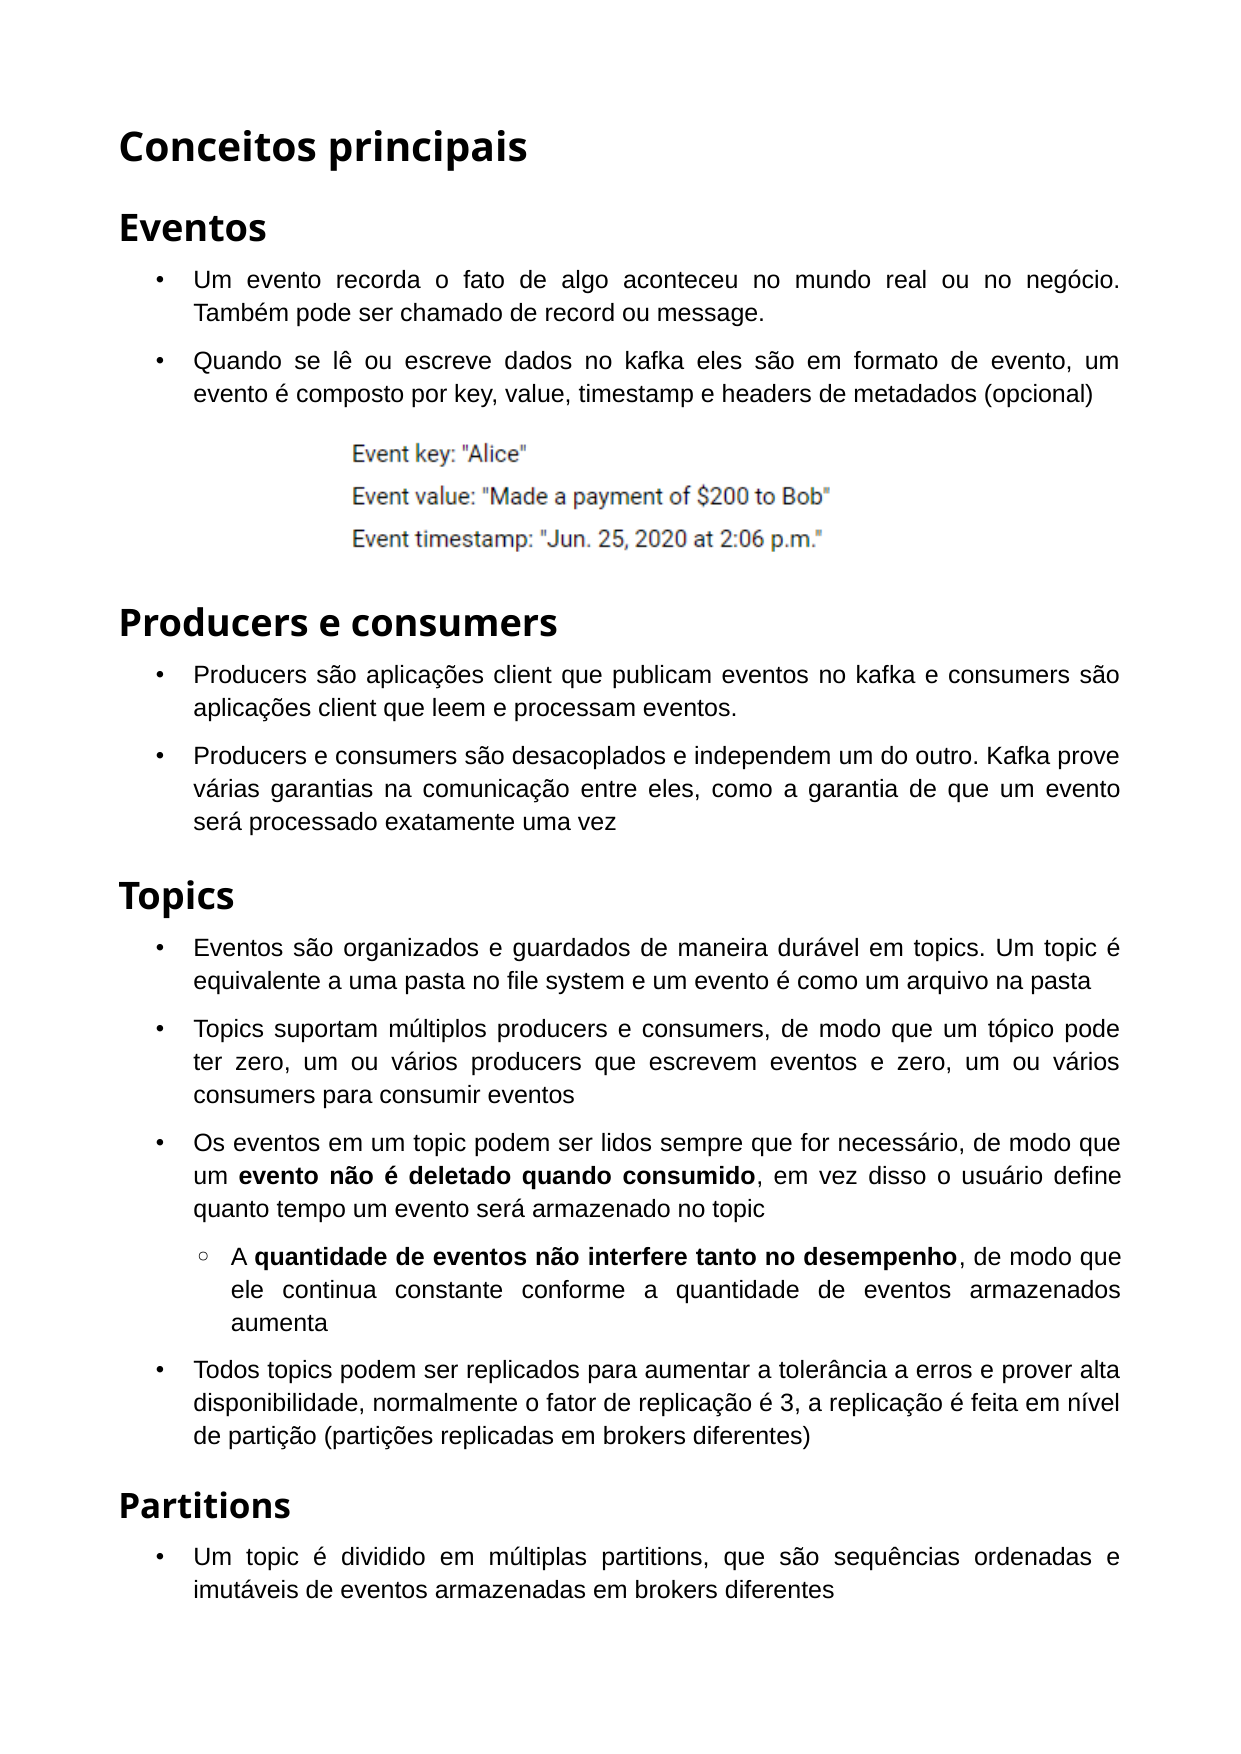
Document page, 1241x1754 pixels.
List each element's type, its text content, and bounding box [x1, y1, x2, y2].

list Topics suportam múltiplos producers e consumers, de modo que um tópico pode ter zero, um ou vários producers que escrevem eventos e zero, um ou vários consumers para consumir eventos [156, 1014, 1122, 1109]
list A quantidade de eventos não interfere tanto no desempenho, de modo que ele continua constante conforme a quantidade de eventos armazenados aumenta [193, 1241, 1122, 1336]
list Producers são aplicações client que publicam eventos no kafka e consumers são aplicações client que leem e processam eventos. [156, 660, 1122, 722]
list Um evento recorda o fato de algo aconteceu no mundo real ou no negócio. Também pode ser chamado de record ou message. [156, 265, 1122, 327]
subtitle Conceitos principais [118, 118, 1122, 174]
subtitle Topics [118, 869, 1122, 921]
subtitle Eventos [118, 201, 1122, 252]
subtitle Partitions [118, 1481, 1122, 1529]
picture [338, 426, 902, 563]
list Quando se lê ou escreve dados no kafka eles são em formato de evento, um evento é composto por key, value, timestamp e headers de metadados (opcional) [156, 346, 1122, 408]
list Os eventos em um topic podem ser lidos sempre que for necessário, de modo que um evento não é deletado quando consumido, em vez disso o usuário define quanto tempo um evento será armazenado no topic [156, 1128, 1122, 1223]
list Producers e consumers são desacoplados e independem um do outro. Kafka prove várias garantias na comunicação entre eles, como a garantia de que um evento será processado exatamente uma vez [156, 741, 1122, 836]
subtitle Producers e consumers [118, 596, 1122, 647]
list Um topic é dividido em múltiplas partitions, que são sequências ordenadas e imutáveis de eventos armazenadas em brokers diferentes [156, 1542, 1122, 1603]
list Eventos são organizados e guardados de maneira durável em topics. Um topic é equivalente a uma pasta no file system e um evento é como um arquivo na pasta [156, 933, 1122, 995]
list Todos topics podem ser replicados para aumentar a tolerância a erros e prover alta disponibilidade, normalmente o fator de replicação é 3, a replicação é feita em nível de partição (partições replicadas em brokers diferentes) [156, 1355, 1122, 1450]
